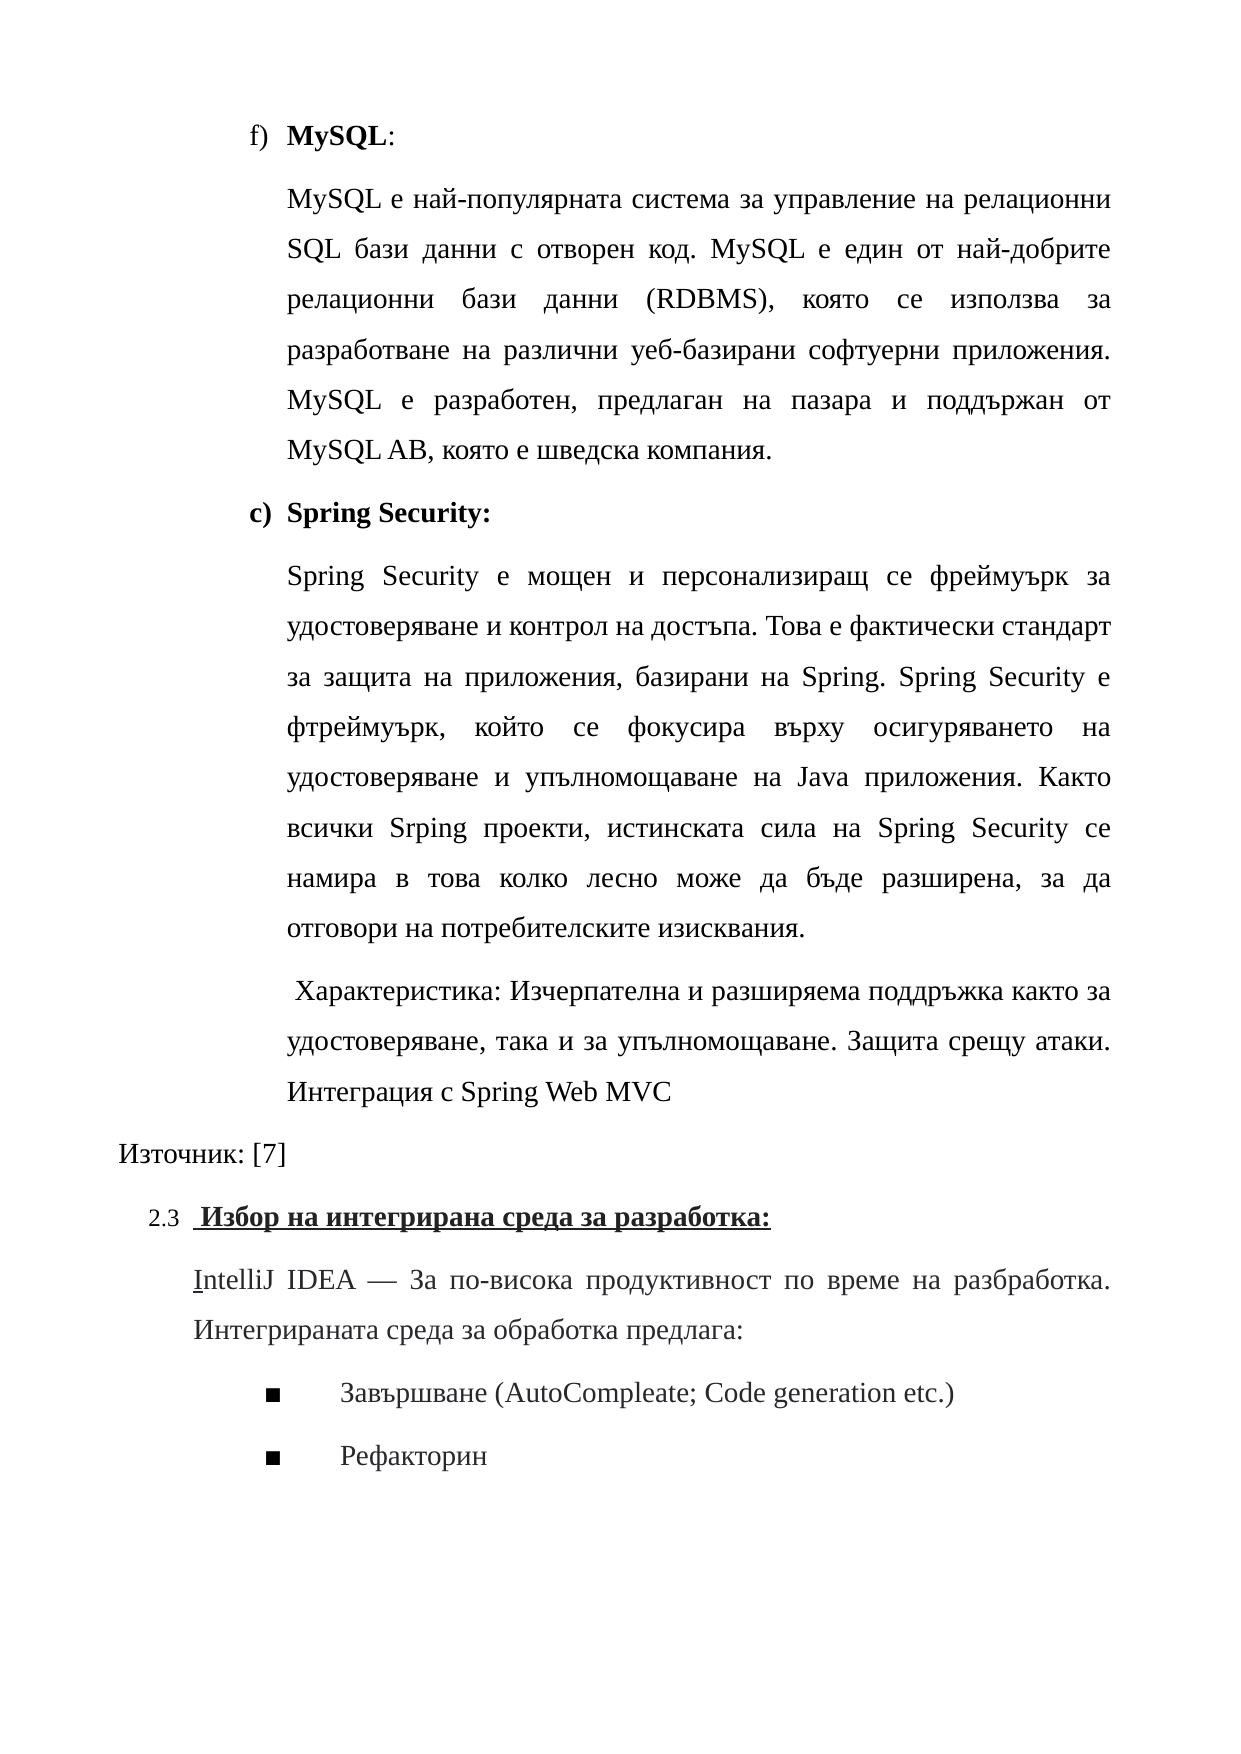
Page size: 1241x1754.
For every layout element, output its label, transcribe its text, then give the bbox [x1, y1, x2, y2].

list Завършване (AutoCompleate; Code generation etc.) [266, 1375, 1112, 1409]
list Характеристика: Изчерпателна и разширяема поддръжка както за удостоверяване, така и за упълномощаване. Защита срещу атаки. Интеграция с Spring Web MVC [249, 973, 1112, 1107]
list Spring Security е мощен и персонализиращ се фреймуърк за удостоверяване и контрол на достъпа. Това е фактически стандарт за защита на приложения, базирани на Spring. Spring Security е фтреймуърк, който се фокусира върху осигуряването на удостоверяване и упълномощаване на Java приложения. Както всички Srping проекти, истинската сила на Spring Security се намира в това колко лесно може да бъде разширена, за да отговори на потребителските изисквания. [249, 558, 1112, 944]
list Избор на интегрирана среда за разработка: [148, 1199, 1112, 1233]
text Източник: [7] [118, 1137, 1112, 1170]
list MySQL е най-популярната система за управление на релационни SQL бази данни с отворен код. MySQL е един от най-добрите релационни бази данни (RDBMS), която се използва за разработване на различни уеб-базирани софтуерни приложения. MySQL е разработен, предлаган на пазара и поддържан от MySQL AB, която е шведска компания. [249, 181, 1112, 466]
list Рефакторин [266, 1438, 1112, 1472]
list MySQL: [249, 118, 1112, 152]
subtitle IntelliJ IDEA — За по-висока продуктивност по време на разбработка. Интегрираната среда за обработка предлага: [148, 1262, 1112, 1346]
list Spring Security: [249, 495, 1112, 529]
